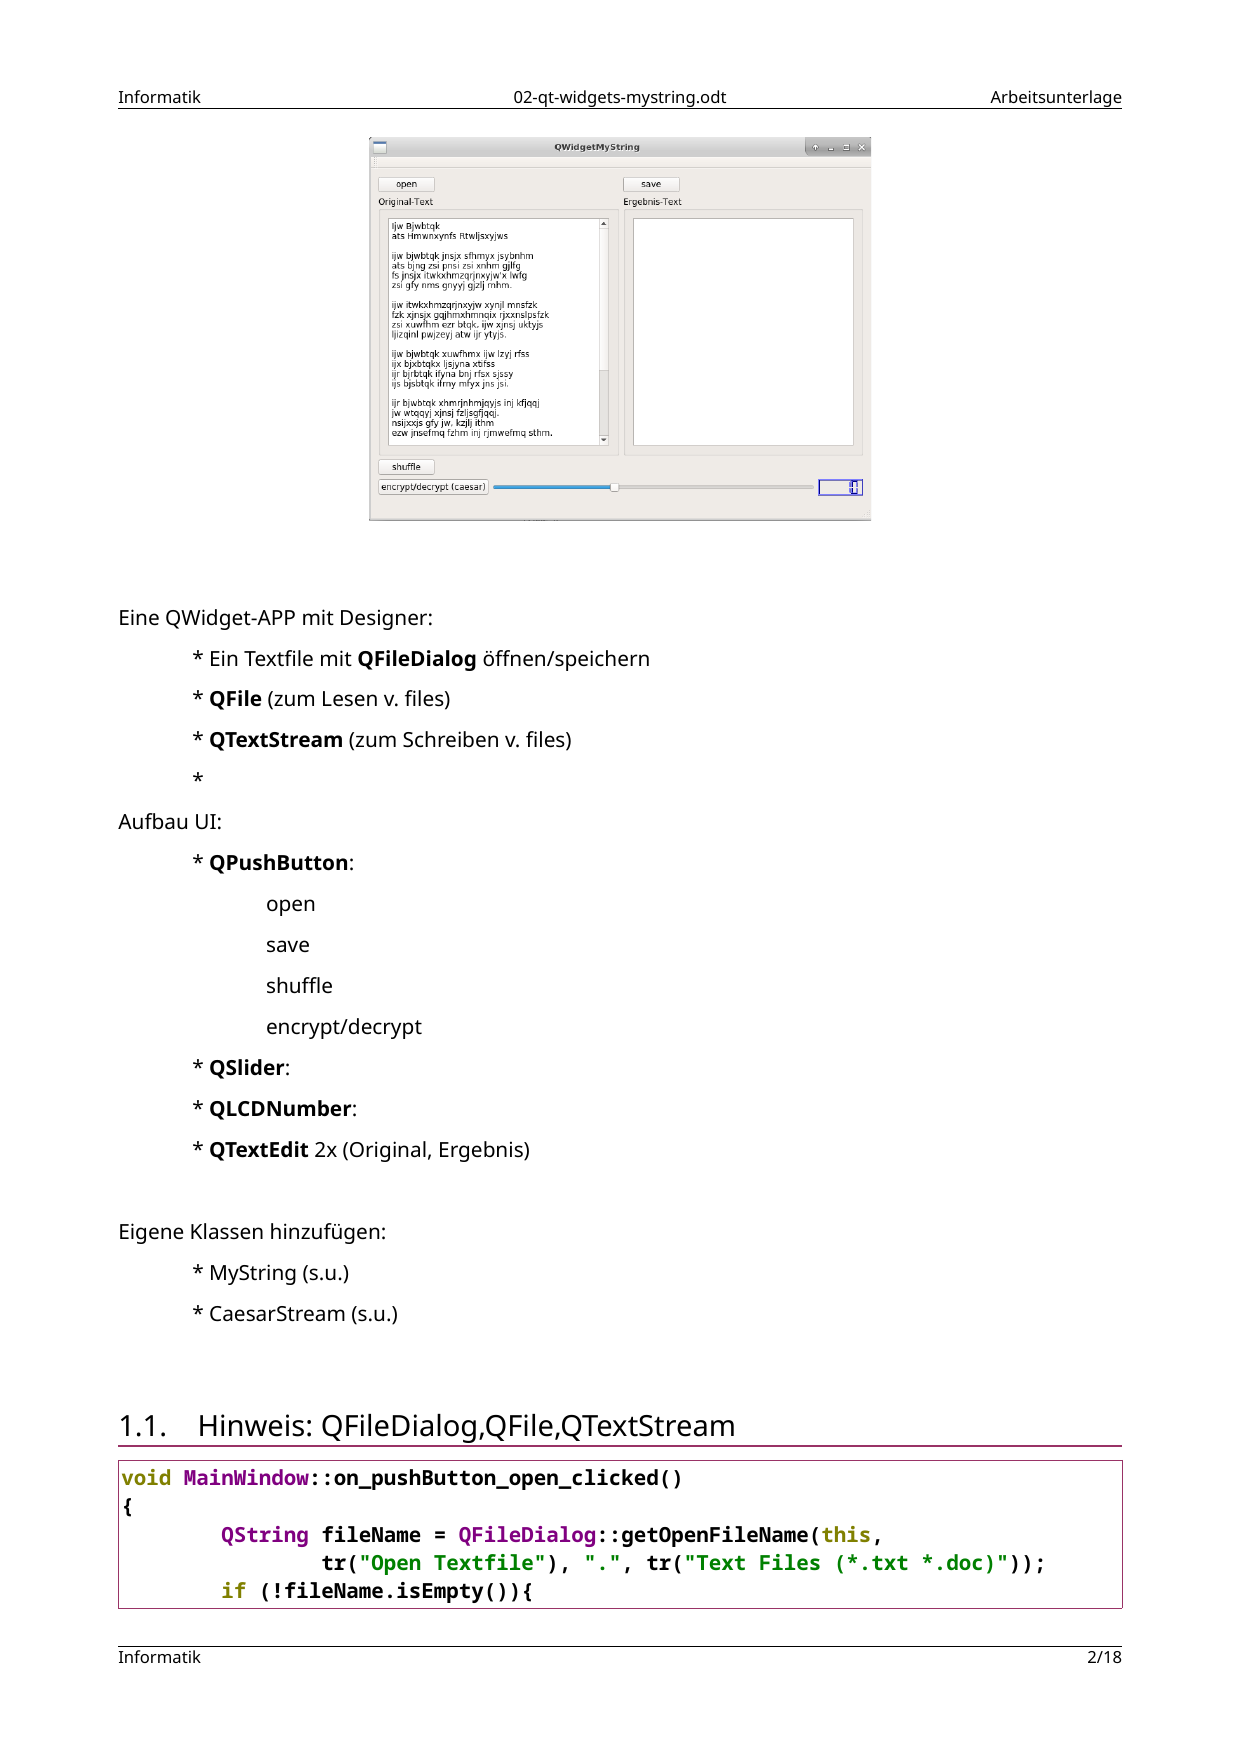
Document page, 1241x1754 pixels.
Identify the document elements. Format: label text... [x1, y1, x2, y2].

text void MainWindow::on_pushButton_open_clicked() [119, 1461, 1122, 1488]
text open [118, 889, 1122, 918]
text * MyString (s.u.) [118, 1258, 1122, 1286]
text Eine QWidget-APP mit Designer: [118, 603, 1122, 631]
text encrypt/decrypt [118, 1012, 1122, 1041]
text { [119, 1488, 1122, 1517]
picture [369, 137, 872, 521]
text * CaesarStream (s.u.) [118, 1299, 1122, 1327]
text * Ein Textfile mit QFileDialog öffnen/speichern [118, 644, 1122, 672]
text save [118, 930, 1122, 959]
text if (!fileName.isEmpty()){ [119, 1573, 1122, 1608]
text * QTextEdit 2x (Original, Ergebnis) [118, 1135, 1122, 1163]
text * QLCDNumber: [118, 1094, 1122, 1122]
text Eigene Klassen hinzufügen: [118, 1217, 1122, 1245]
text Aufbau UI: [118, 807, 1122, 836]
subtitle Hinweis: QFileDialog,QFile,QTextStream [118, 1406, 1122, 1445]
text QString fileName = QFileDialog::getOpenFileName(this, [119, 1517, 1122, 1545]
text * QFile (zum Lesen v. files) [118, 684, 1122, 713]
text * [118, 766, 1122, 795]
text * QSlider: [118, 1053, 1122, 1081]
text shuffle [118, 971, 1122, 999]
text tr("Open Textfile"), ".", tr("Text Files (*.txt *.doc)")); [119, 1545, 1122, 1573]
text * QPushButton: [118, 848, 1122, 877]
text * QTextStream (zum Schreiben v. files) [118, 726, 1122, 754]
